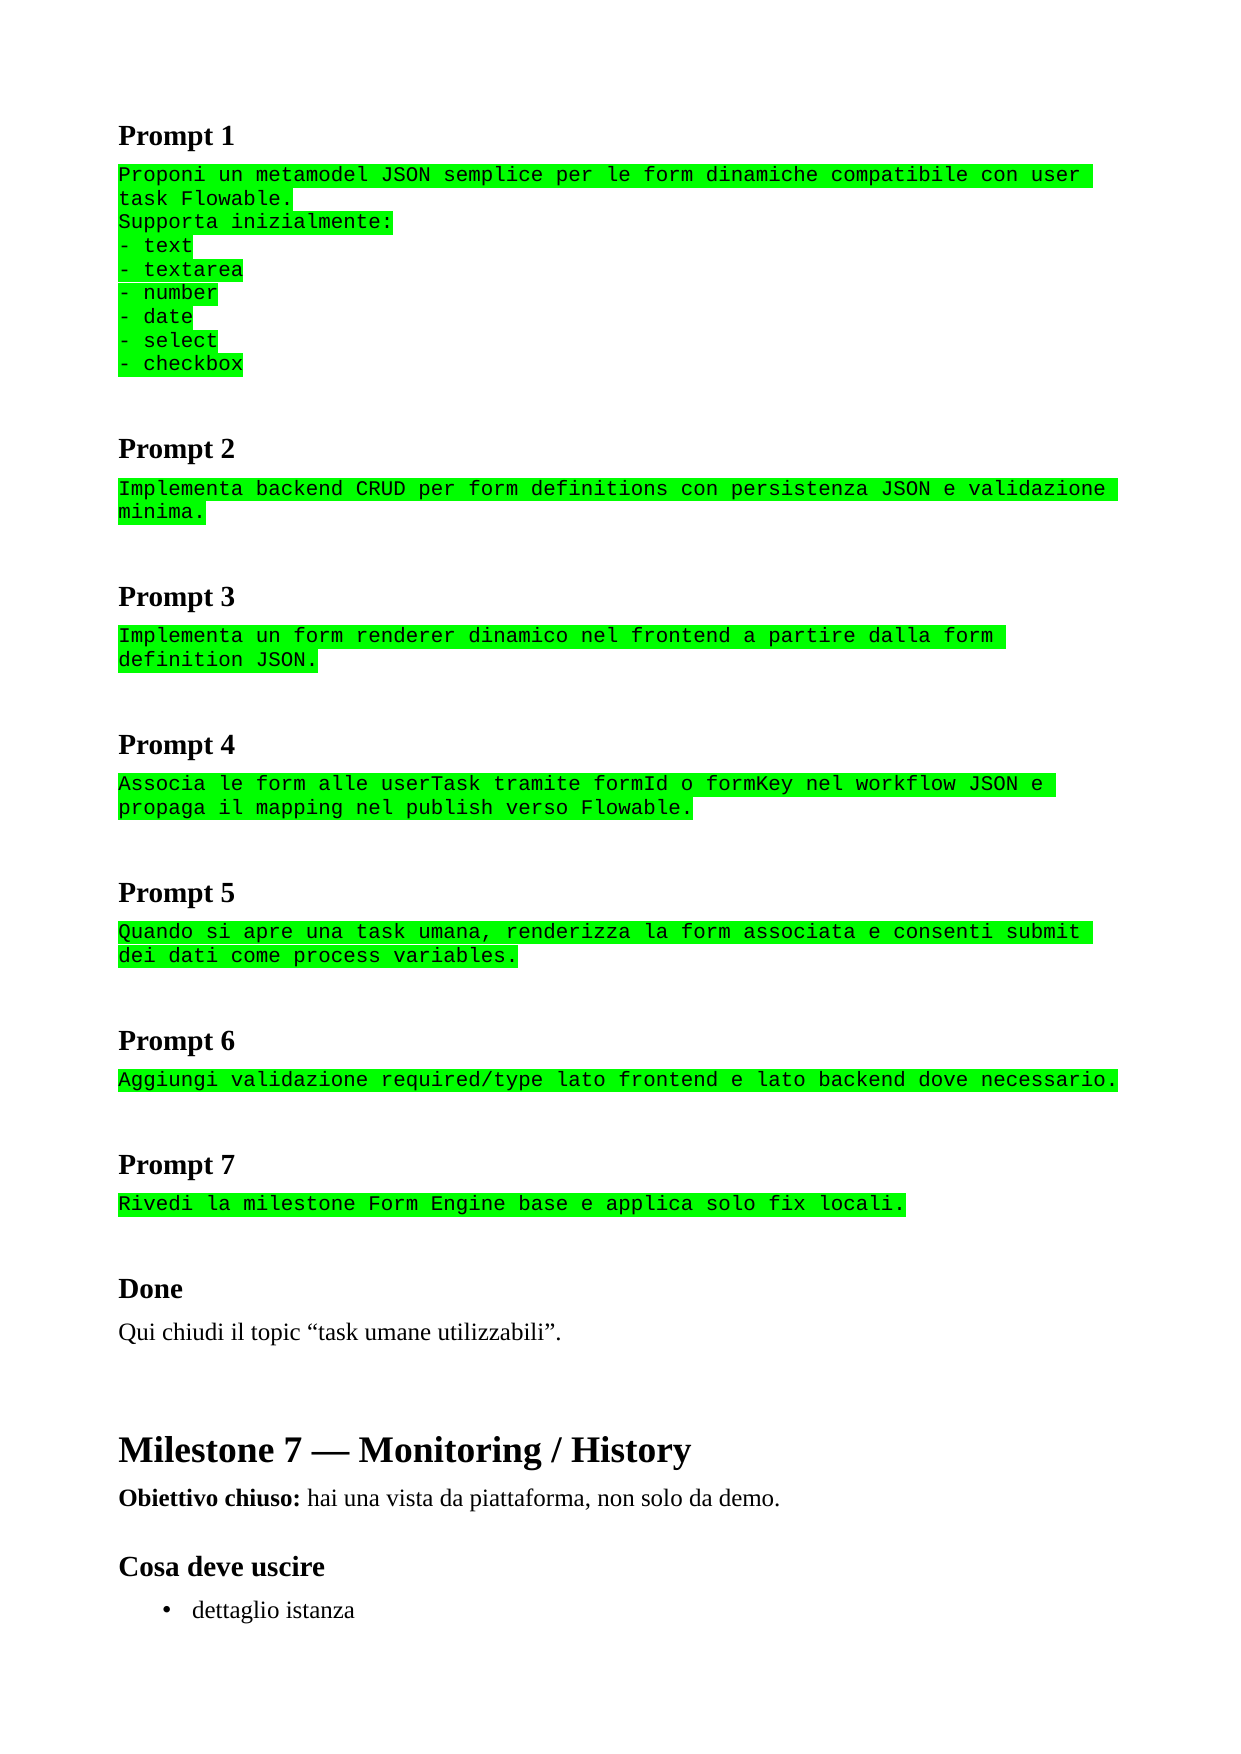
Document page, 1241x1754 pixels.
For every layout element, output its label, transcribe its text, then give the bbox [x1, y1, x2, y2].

text - textarea [118, 259, 1122, 282]
list dettaglio istanza [162, 1595, 1122, 1624]
text Rivedi la milestone Form Engine base e applica solo fix locali. [118, 1193, 1122, 1217]
text Quando si apre una task umana, renderizza la form associata e consenti submit dei dati come process variables. [118, 921, 1122, 968]
subtitle Prompt 2 [118, 431, 1122, 465]
text Proponi un metamodel JSON semplice per le form dinamiche compatibile con user task Flowable. [118, 164, 1122, 211]
text Supporta inizialmente: [118, 211, 1122, 235]
text - select [118, 330, 1122, 353]
subtitle Done [118, 1271, 1122, 1304]
subtitle Milestone 7 — Monitoring / History [118, 1427, 1122, 1470]
text - number [118, 282, 1122, 306]
subtitle Prompt 5 [118, 875, 1122, 908]
text - date [118, 306, 1122, 330]
text Implementa backend CRUD per form definitions con persistenza JSON e validazione minima. [118, 477, 1122, 525]
subtitle Prompt 7 [118, 1147, 1122, 1180]
text - checkbox [118, 353, 1122, 377]
subtitle Prompt 6 [118, 1023, 1122, 1056]
text Aggiungi validazione required/type lato frontend e lato backend dove necessario. [118, 1069, 1122, 1092]
subtitle Prompt 3 [118, 579, 1122, 613]
text Implementa un form renderer dinamico nel frontend a partire dalla form definition JSON. [118, 625, 1122, 673]
subtitle Cosa deve uscire [118, 1549, 1122, 1583]
text Qui chiudi il topic “task umane utilizzabili”. [118, 1317, 1122, 1346]
subtitle Prompt 1 [118, 118, 1122, 152]
text Associa le form alle userTask tramite formId o formKey nel workflow JSON e propaga il mapping nel publish verso Flowable. [118, 773, 1122, 820]
text - text [118, 235, 1122, 259]
text Obiettivo chiuso: hai una vista da piattaforma, non solo da demo. [118, 1483, 1122, 1512]
subtitle Prompt 4 [118, 727, 1122, 761]
